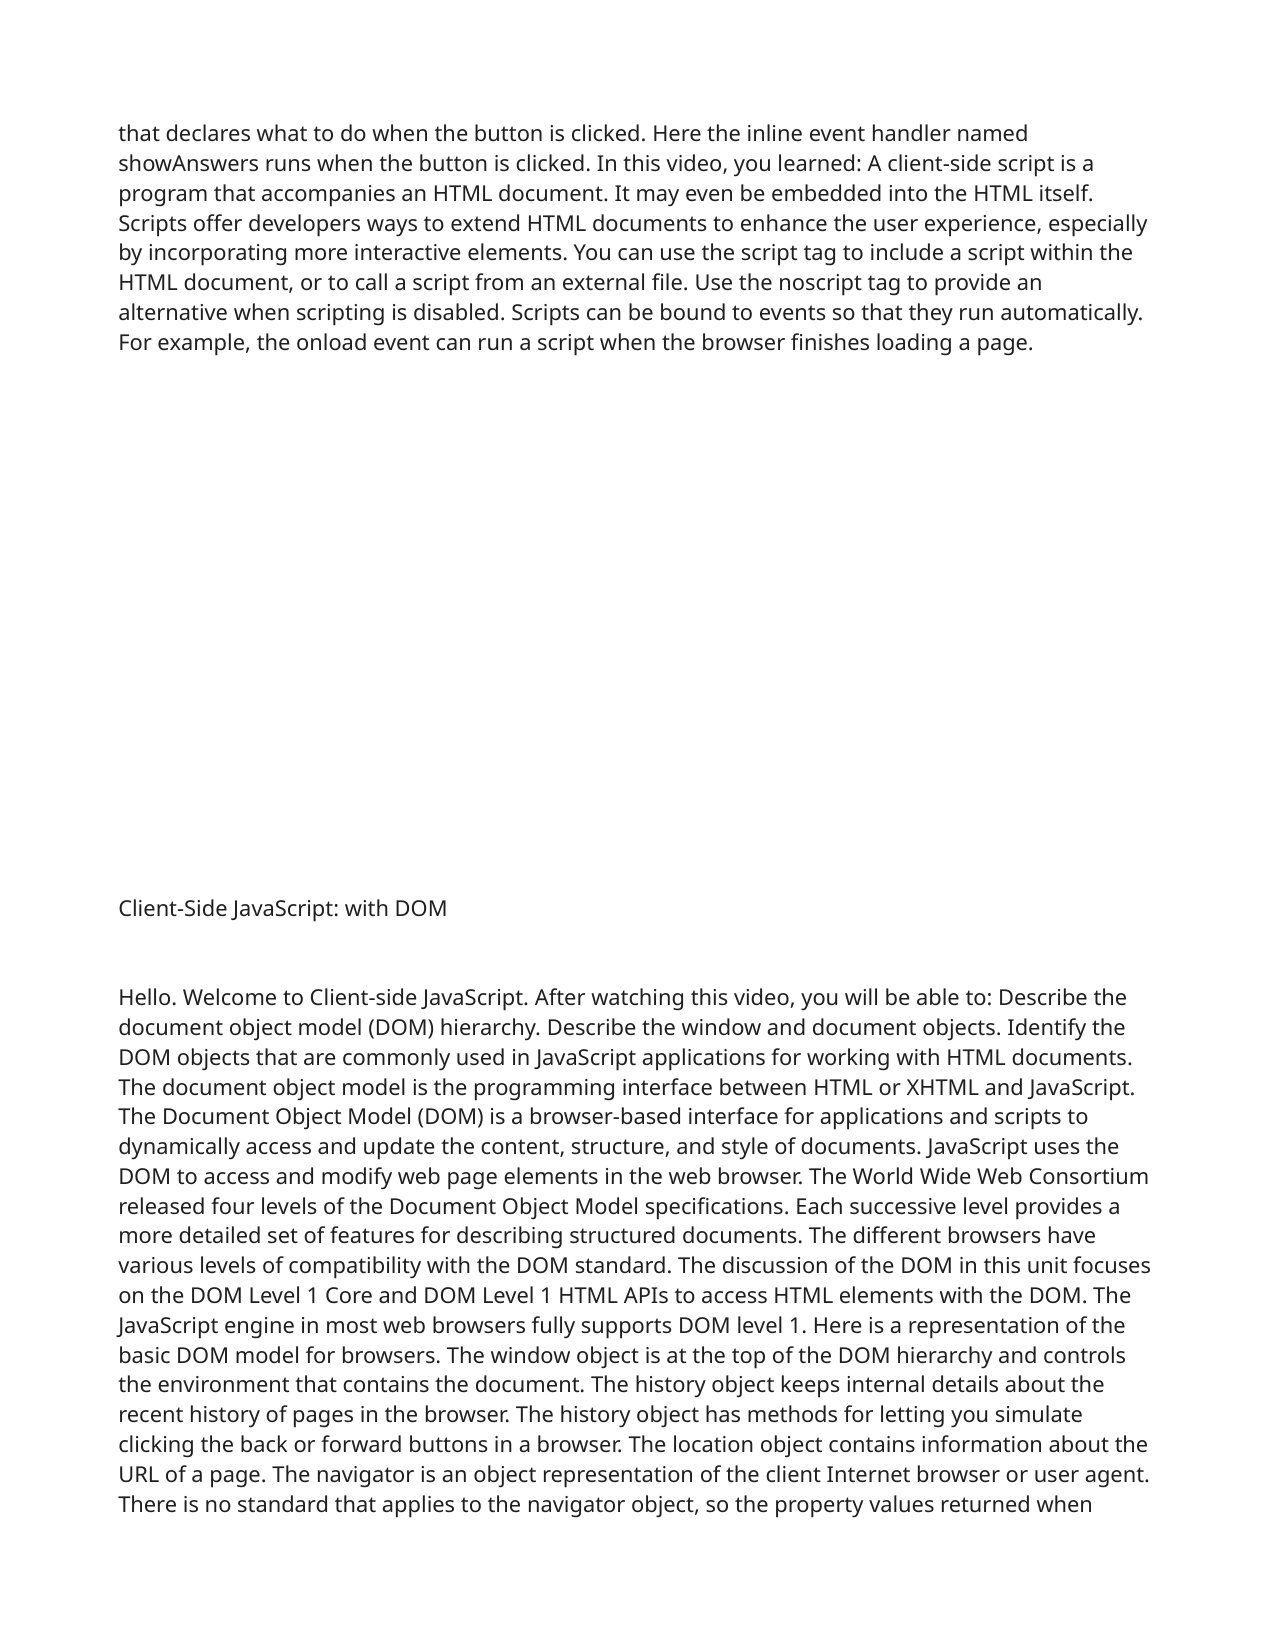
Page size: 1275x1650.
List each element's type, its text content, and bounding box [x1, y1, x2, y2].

text Client-Side JavaScript: with DOM [118, 893, 1157, 922]
text Hello. Welcome to Client-side JavaScript. After watching this video, you will be able to: Describe the document object model (DOM) hierarchy. Describe the window and document objects. Identify the DOM objects that are commonly used in JavaScript applications for working with HTML documents. The document object model is the programming interface between HTML or XHTML and JavaScript. The Document Object Model (DOM) is a browser-based interface for applications and scripts to dynamically access and update the content, structure, and style of documents. JavaScript uses the DOM to access and modify web page elements in the web browser. The World Wide Web Consortium released four levels of the Document Object Model specifications. Each successive level provides a more detailed set of features for describing structured documents. The different browsers have various levels of compatibility with the DOM standard. The discussion of the DOM in this unit focuses on the DOM Level 1 Core and DOM Level 1 HTML APIs to access HTML elements with the DOM. The JavaScript engine in most web browsers fully supports DOM level 1. Here is a representation of the basic DOM model for browsers. The window object is at the top of the DOM hierarchy and controls the environment that contains the document. The history object keeps internal details about the recent history of pages in the browser. The history object has methods for letting you simulate clicking the back or forward buttons in a browser. The location object contains information about the URL of a page. The navigator is an object representation of the client Internet browser or user agent. There is no standard that applies to the navigator object, so the property values returned when [118, 982, 1157, 1518]
text that declares what to do when the button is clicked. Here the inline event handler named showAnswers runs when the button is clicked. In this video, you learned: A client-side script is a program that accompanies an HTML document. It may even be embedded into the HTML itself. Scripts offer developers ways to extend HTML documents to enhance the user experience, especially by incorporating more interactive elements. You can use the script tag to include a script within the HTML document, or to call a script from an external file. Use the noscript tag to provide an alternative when scripting is disabled. Scripts can be bound to events so that they run automatically. For example, the onload event can run a script when the browser finishes loading a page. [118, 118, 1157, 356]
